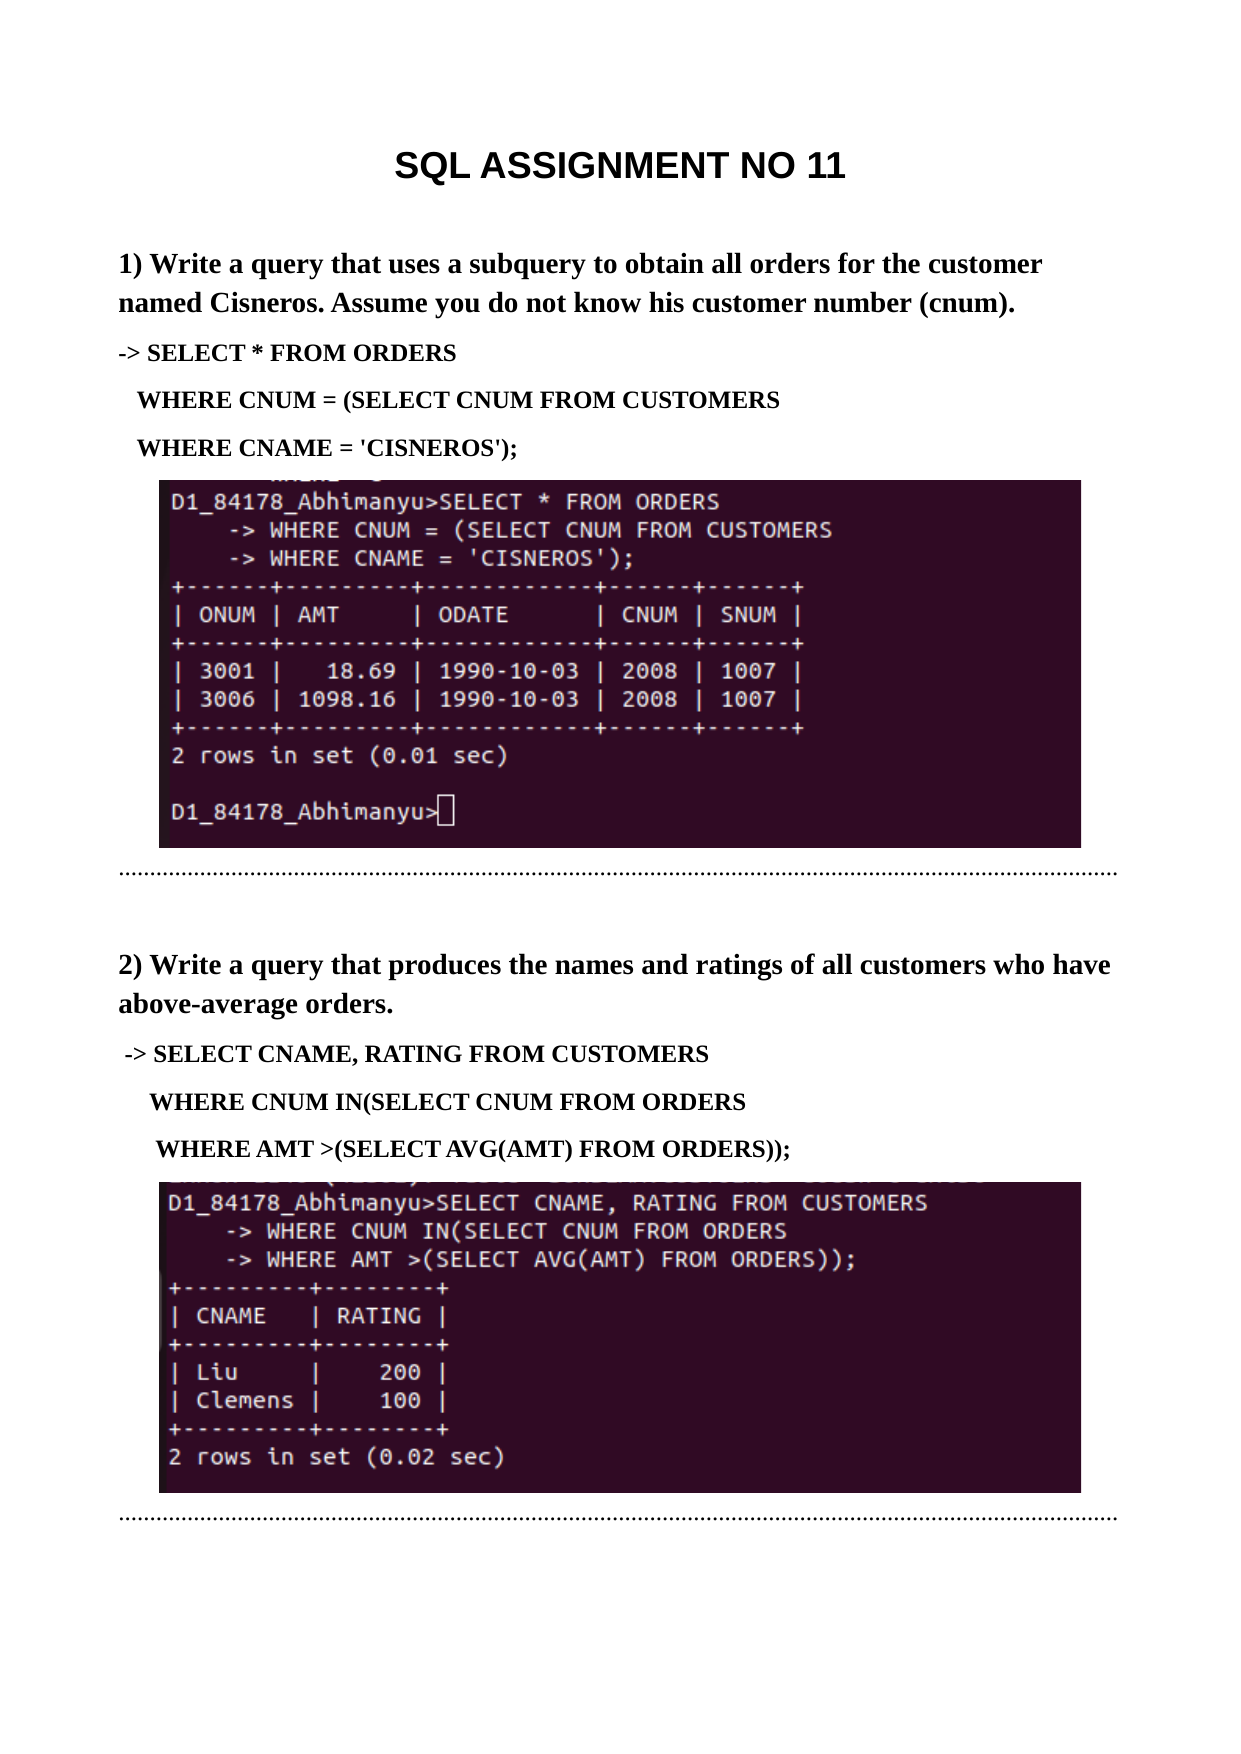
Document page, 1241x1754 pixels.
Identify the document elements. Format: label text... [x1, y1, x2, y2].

text WHERE CNUM = (SELECT CNUM FROM CUSTOMERS [118, 386, 1122, 414]
text 1) Write a query that uses a subquery to obtain all orders for the customer named Cisneros. Assume you do not know his customer number (cnum). [118, 246, 1122, 318]
subtitle SQL ASSIGNMENT NO 11 [118, 143, 1122, 186]
text ................................................................................................................................................................ [118, 481, 1122, 881]
picture [159, 480, 1082, 848]
text ................................................................................................................................................................ [118, 1182, 1122, 1526]
picture [159, 1182, 1082, 1493]
text WHERE CNAME = 'CISNEROS'); [118, 433, 1122, 462]
text -> SELECT * FROM ORDERS [118, 338, 1122, 367]
text WHERE AMT >(SELECT AVG(AMT) FROM ORDERS)); [118, 1134, 1122, 1163]
text 2) Write a query that produces the names and ratings of all customers who have above-average orders. [118, 947, 1122, 1019]
text WHERE CNUM IN(SELECT CNUM FROM ORDERS [118, 1087, 1122, 1116]
text -> SELECT CNAME, RATING FROM CUSTOMERS [118, 1039, 1122, 1068]
